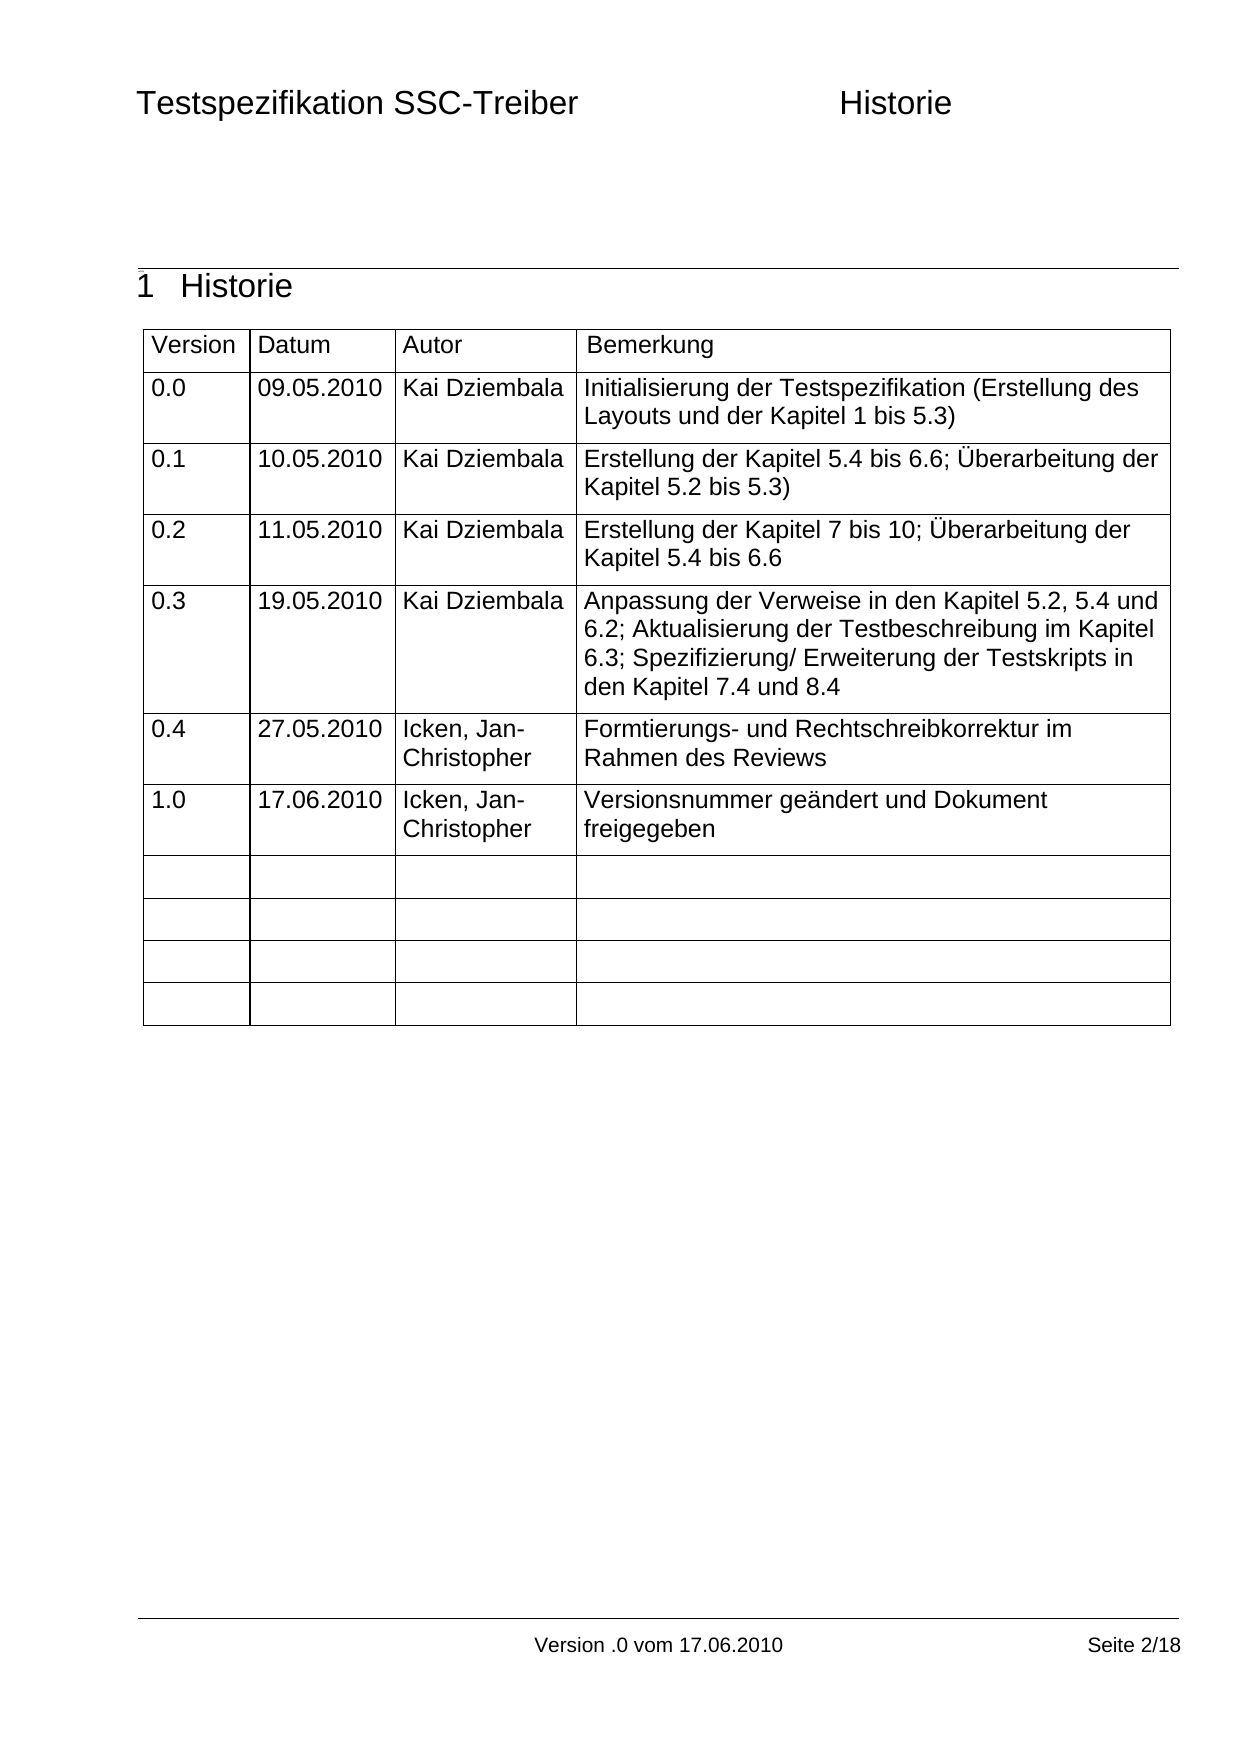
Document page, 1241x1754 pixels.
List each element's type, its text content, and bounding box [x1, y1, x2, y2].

table_cell [144, 899, 249, 940]
table_header Bemerkung [577, 330, 1170, 372]
table_cell Kai Dziembala [396, 373, 576, 443]
table_cell [144, 983, 249, 1024]
table_cell [144, 941, 249, 982]
table_cell [251, 983, 395, 1024]
table_cell 1.0 [144, 785, 249, 855]
table_cell [577, 983, 1170, 1024]
subtitle Historie [136, 289, 1181, 304]
table_cell Kai Dziembala [396, 515, 576, 585]
table_cell Initialisierung der Testspezifikation (Erstellung des Layouts und der Kapitel 1 bis 5.3) [577, 373, 1170, 443]
table_cell [251, 899, 395, 940]
table_cell Icken, Jan-Christopher [396, 714, 576, 784]
table_cell [396, 983, 576, 1024]
table_cell Anpassung der Verweise in den Kapitel 5.2, 5.4 und 6.2; Aktualisierung der Testbeschreibung im Kapitel 6.3; Spezifizierung/ Erweiterung der Testskripts in den Kapitel 7.4 und 8.4 [577, 586, 1170, 713]
table_cell 09.05.2010 [251, 373, 395, 443]
table_cell [577, 899, 1170, 940]
table_cell Kai Dziembala [396, 444, 576, 514]
table_cell [251, 941, 395, 982]
table_cell Erstellung der Kapitel 7 bis 10; Überarbeitung der Kapitel 5.4 bis 6.6 [577, 515, 1170, 585]
table_cell Icken, Jan-Christopher [396, 785, 576, 855]
table_cell 10.05.2010 [251, 444, 395, 514]
table_cell Formtierungs- und Rechtschreibkorrektur im Rahmen des Reviews [577, 714, 1170, 784]
table_cell 11.05.2010 [251, 515, 395, 585]
table_cell 0.1 [144, 444, 249, 514]
table_cell 17.06.2010 [251, 785, 395, 855]
table_cell 19.05.2010 [251, 586, 395, 713]
table_cell Kai Dziembala [396, 586, 576, 713]
table_cell 27.05.2010 [251, 714, 395, 784]
table_header Datum [251, 330, 395, 372]
table_cell Erstellung der Kapitel 5.4 bis 6.6; Überarbeitung der Kapitel 5.2 bis 5.3) [577, 444, 1170, 514]
table_cell [251, 856, 395, 898]
table_cell [144, 856, 249, 898]
table_header Autor [396, 330, 576, 372]
table_cell 0.4 [144, 714, 249, 784]
table_cell [396, 899, 576, 940]
table_header Version [144, 330, 249, 372]
table_cell [396, 941, 576, 982]
table_cell 0.2 [144, 515, 249, 585]
table_cell [577, 856, 1170, 898]
table_cell Versionsnummer geändert und Dokument freigegeben [577, 785, 1170, 855]
table_cell [396, 856, 576, 898]
table_cell [577, 941, 1170, 982]
table_cell 0.3 [144, 586, 249, 713]
table_cell 0.0 [144, 373, 249, 443]
